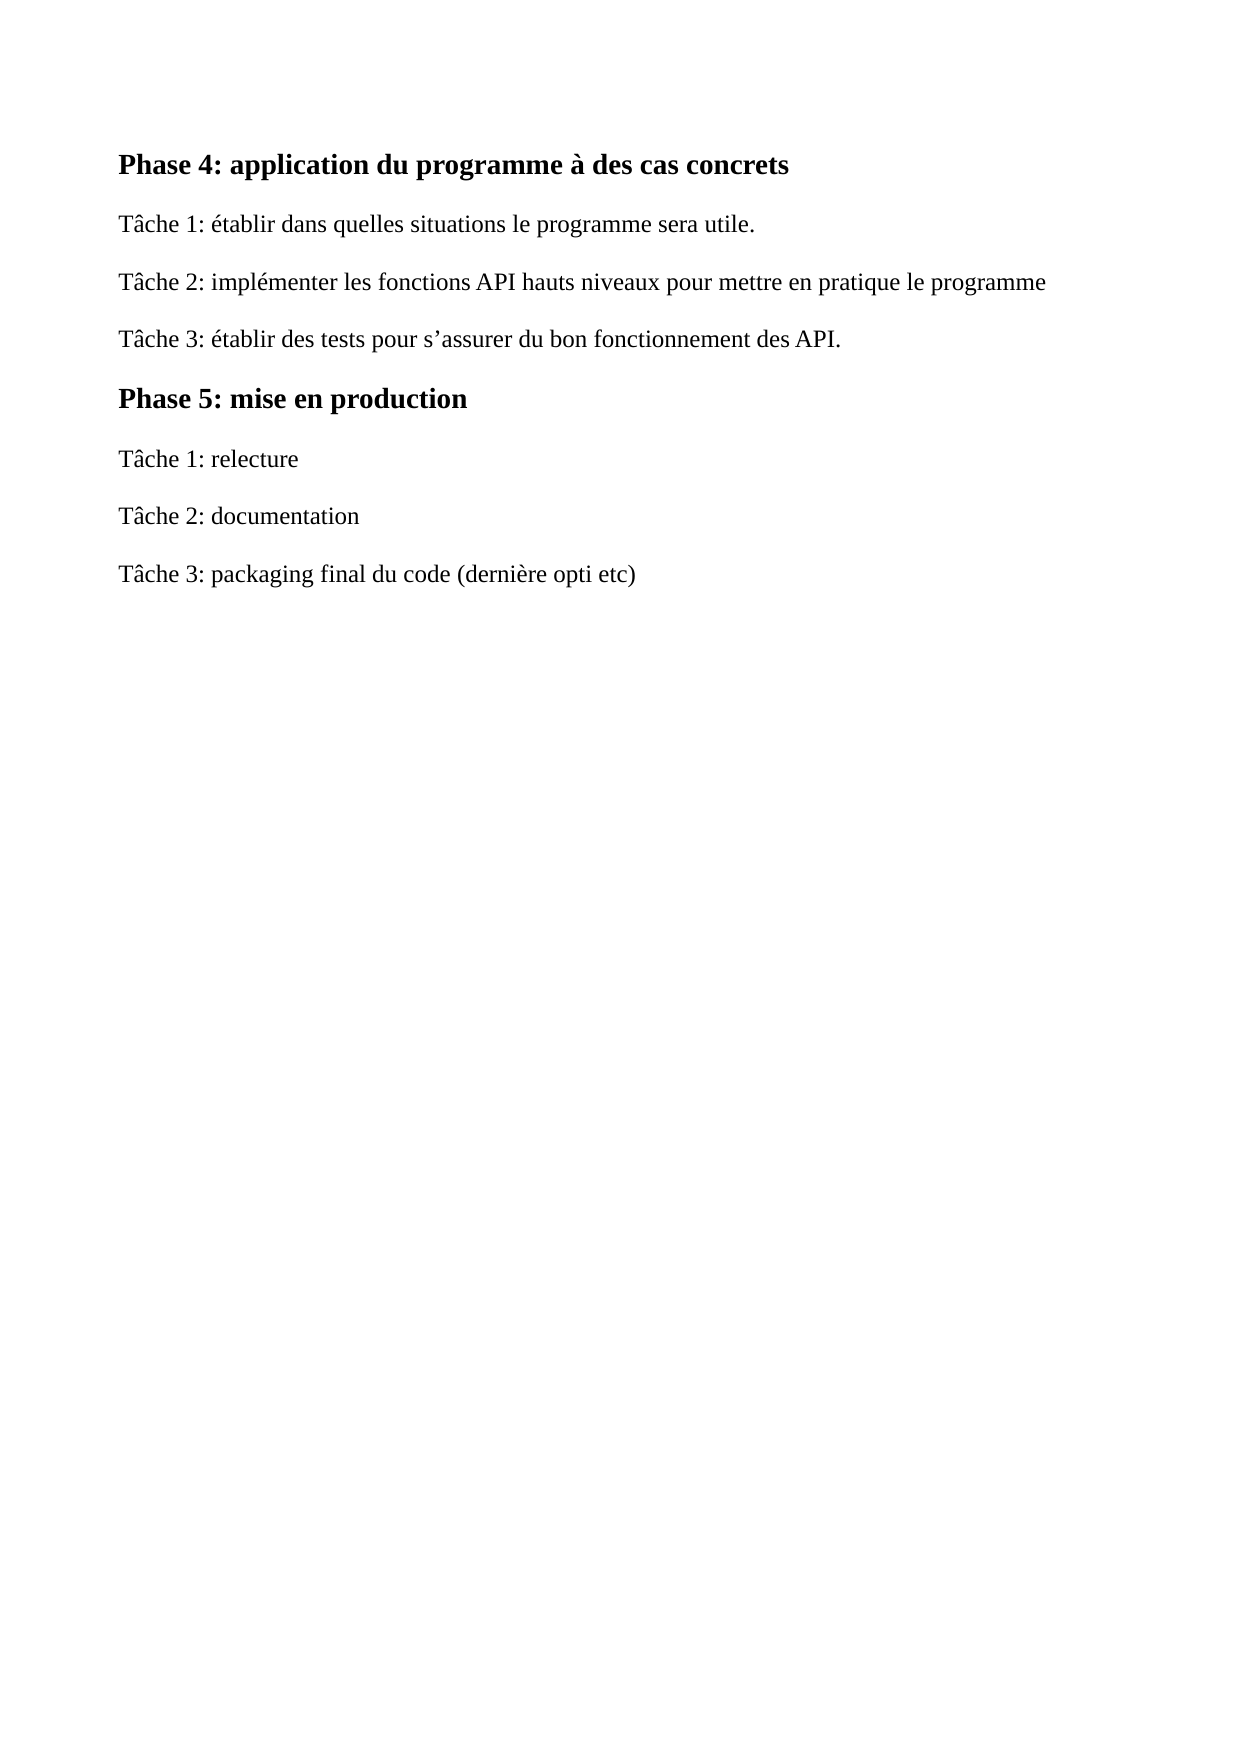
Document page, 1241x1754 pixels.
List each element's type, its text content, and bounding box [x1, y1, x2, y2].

text Tâche 2: implémenter les fonctions API hauts niveaux pour mettre en pratique le programme [118, 267, 1122, 295]
text Tâche 2: documentation [118, 501, 1122, 530]
text Tâche 1: établir dans quelles situations le programme sera utile. [118, 209, 1122, 238]
text Tâche 3: packaging final du code (dernière opti etc) [118, 559, 1122, 588]
text Phase 4: application du programme à des cas concrets [118, 147, 1122, 180]
text Tâche 3: établir des tests pour s’assurer du bon fonctionnement des API. [118, 324, 1122, 353]
text Phase 5: mise en production [118, 382, 1122, 415]
text Tâche 1: relecture [118, 444, 1122, 473]
